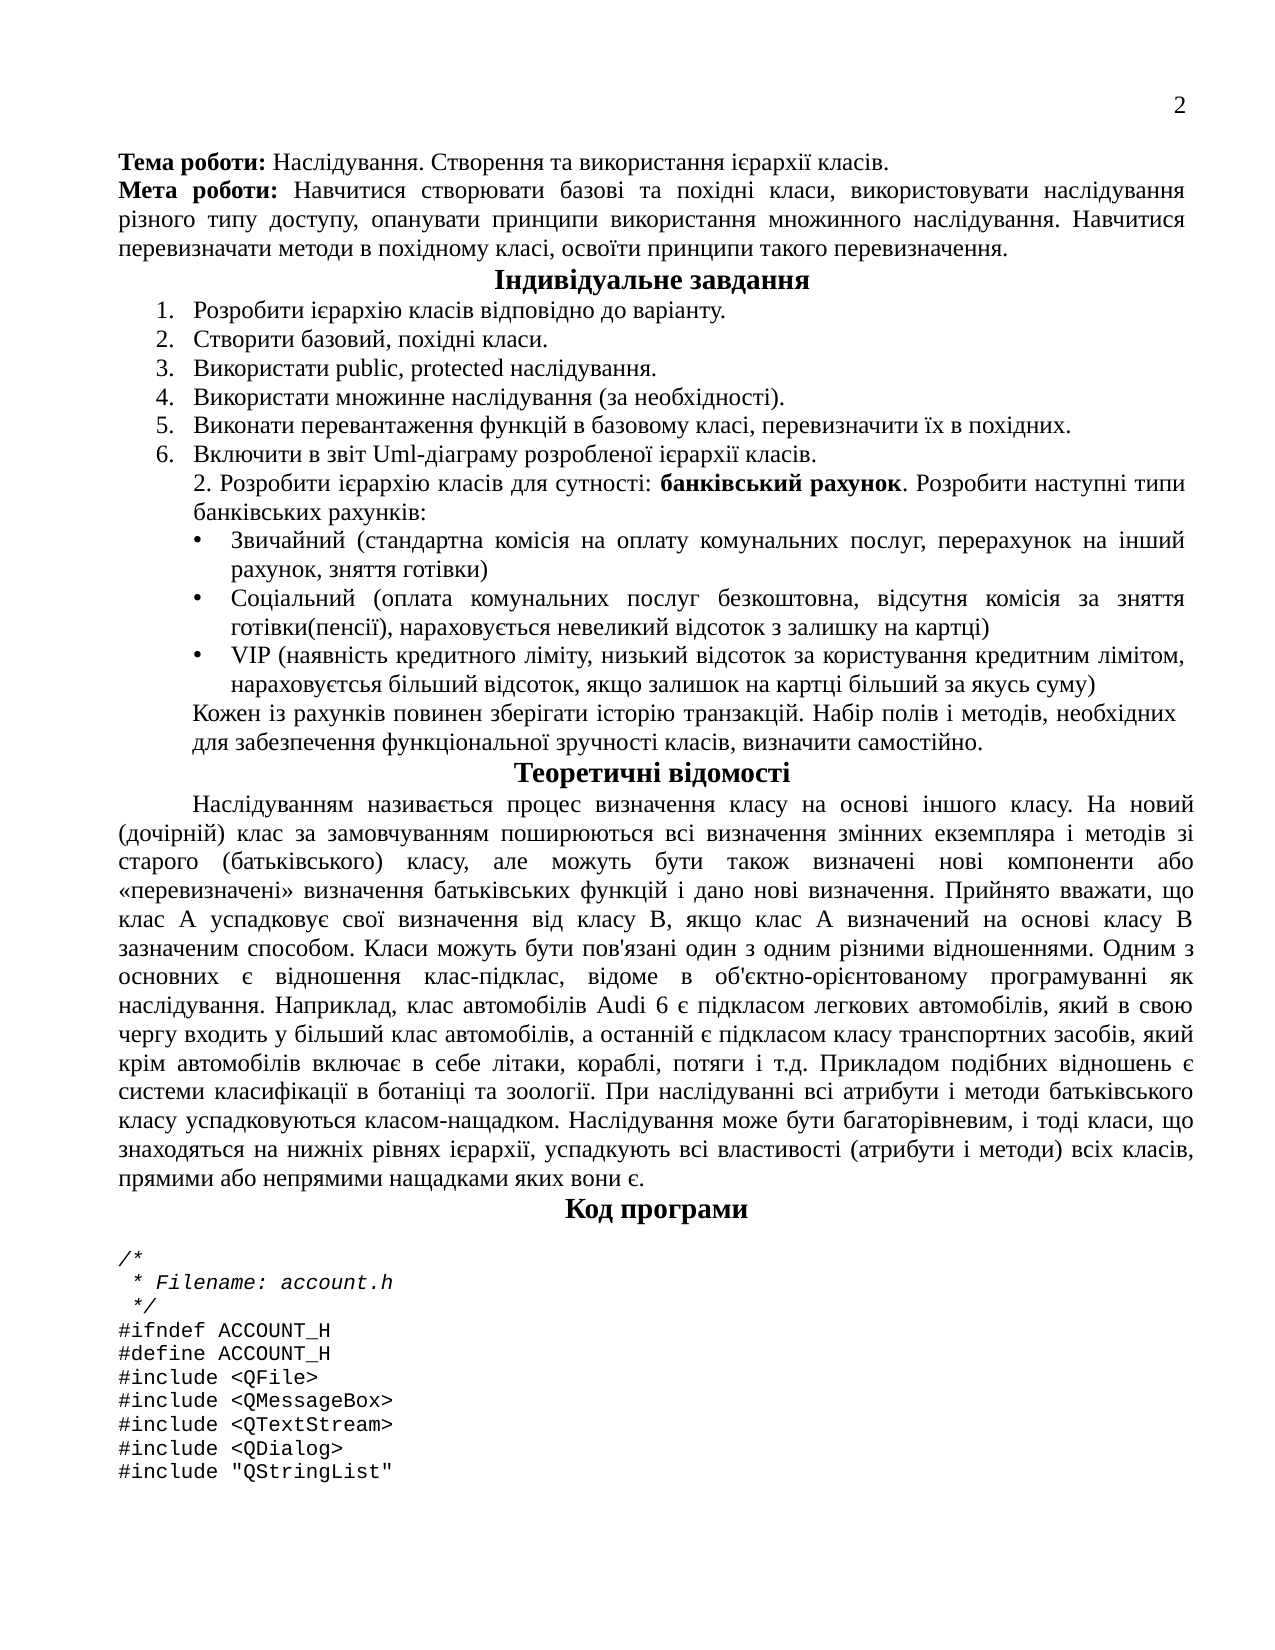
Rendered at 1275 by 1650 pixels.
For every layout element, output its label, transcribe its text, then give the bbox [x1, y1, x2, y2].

text Наслідуванням називається процес визначення класу на основі іншого класу. На новий (дочірній) клас за замовчуванням поширюються всі визначення змінних екземпляра і методів зі старого (батьківського) класу, але можуть бути також визначені нові компоненти або «перевизначені» визначення батьківських функцій і дано нові визначення. Прийнято вважати, що клас А успадковує свої визначення від класу В, якщо клас А визначений на основі класу В зазначеним способом. Класи можуть бути пов'язані один з одним різними відношеннями. Одним з основних є відношення клас-підклас, відоме в об'єктно-орієнтованому програмуванні як наслідування. Наприклад, клас автомобілів Audi 6 є підкласом легкових автомобілів, який в свою чергу входить у більший клас автомобілів, а останній є підкласом класу транспортних засобів, який крім автомобілів включає в себе літаки, кораблі, потяги і т.д. Прикладом подібних відношень є системи класифікації в ботаніці та зоології. При наслідуванні всі атрибути і методи батьківського класу успадковуються класом-нащадком. Наслідування може бути багаторівневим, і тоді класи, що знаходяться на нижніх рівнях ієрархії, успадкують всі властивості (атрибути і методи) всіх класів, прямими або непрямими нащадками яких вони є. [118, 789, 1195, 1191]
text Теоретичні відомості [118, 755, 1186, 789]
list Розробити ієрархію класів відповідно до варіанту. [156, 295, 1186, 324]
list Виконати перевантаження функцій в базовому класі, перевизначити їх в похідних. [156, 410, 1186, 439]
text #include <QDialog> [118, 1438, 1186, 1461]
text * Filename: account.h [118, 1272, 1186, 1296]
list Створити базовий, похідні класи. [156, 324, 1186, 353]
text /* [118, 1249, 1195, 1272]
text #include "QStringList" [118, 1461, 1186, 1485]
text Мета роботи: Навчитися створювати базові та похідні класи, використовувати наслідування різного типу доступу, опанувати принципи використання множинного наслідування. Навчитися перевизначати методи в похідному класі, освоїти принципи такого перевизначення. [118, 176, 1186, 262]
list VIP (наявність кредитного ліміту, низький відсоток за користування кредитним лімітом, нараховуєтсья більший відсоток, якщо залишок на картці більший за якусь суму) [193, 640, 1186, 698]
text Код програми [118, 1191, 1195, 1225]
text #include <QMessageBox> [118, 1391, 1186, 1414]
list Використати public, protected наслідування. [156, 353, 1186, 382]
text Кожен із рахунків повинен зберігати історію транзакцій. Набір полів і методів, необхідних для забезпечення функціональної зручності класів, визначити самостійно. [118, 698, 1186, 755]
text Тема роботи: Наслідування. Створення та використання ієрархії класів. [118, 147, 1186, 176]
list Включити в звіт Uml-діаграму розробленої ієрархії класів. [156, 439, 1186, 468]
list Соціальний (оплата комунальних послуг безкоштовна, відсутня комісія за зняття готівки(пенсії), нараховується невеликий відсоток з залишку на картці) [193, 583, 1186, 640]
text #ifndef ACCOUNT_H [118, 1319, 1186, 1343]
text */ [118, 1296, 1186, 1319]
text Індивідуальне завдання [118, 262, 1186, 295]
list 2. Розробити ієрархію класів для сутності: банківський рахунок. Розробити наступні типи банківських рахунків: [156, 468, 1186, 525]
text #define ACCOUNT_H [118, 1343, 1186, 1367]
list Звичайний (стандартна комісія на оплату комунальних послуг, перерахунок на інший рахунок, зняття готівки) [193, 525, 1186, 583]
text #include <QFile> [118, 1367, 1186, 1391]
list Використати множинне наслідування (за необхідності). [156, 382, 1186, 410]
text #include <QTextStream> [118, 1414, 1186, 1438]
